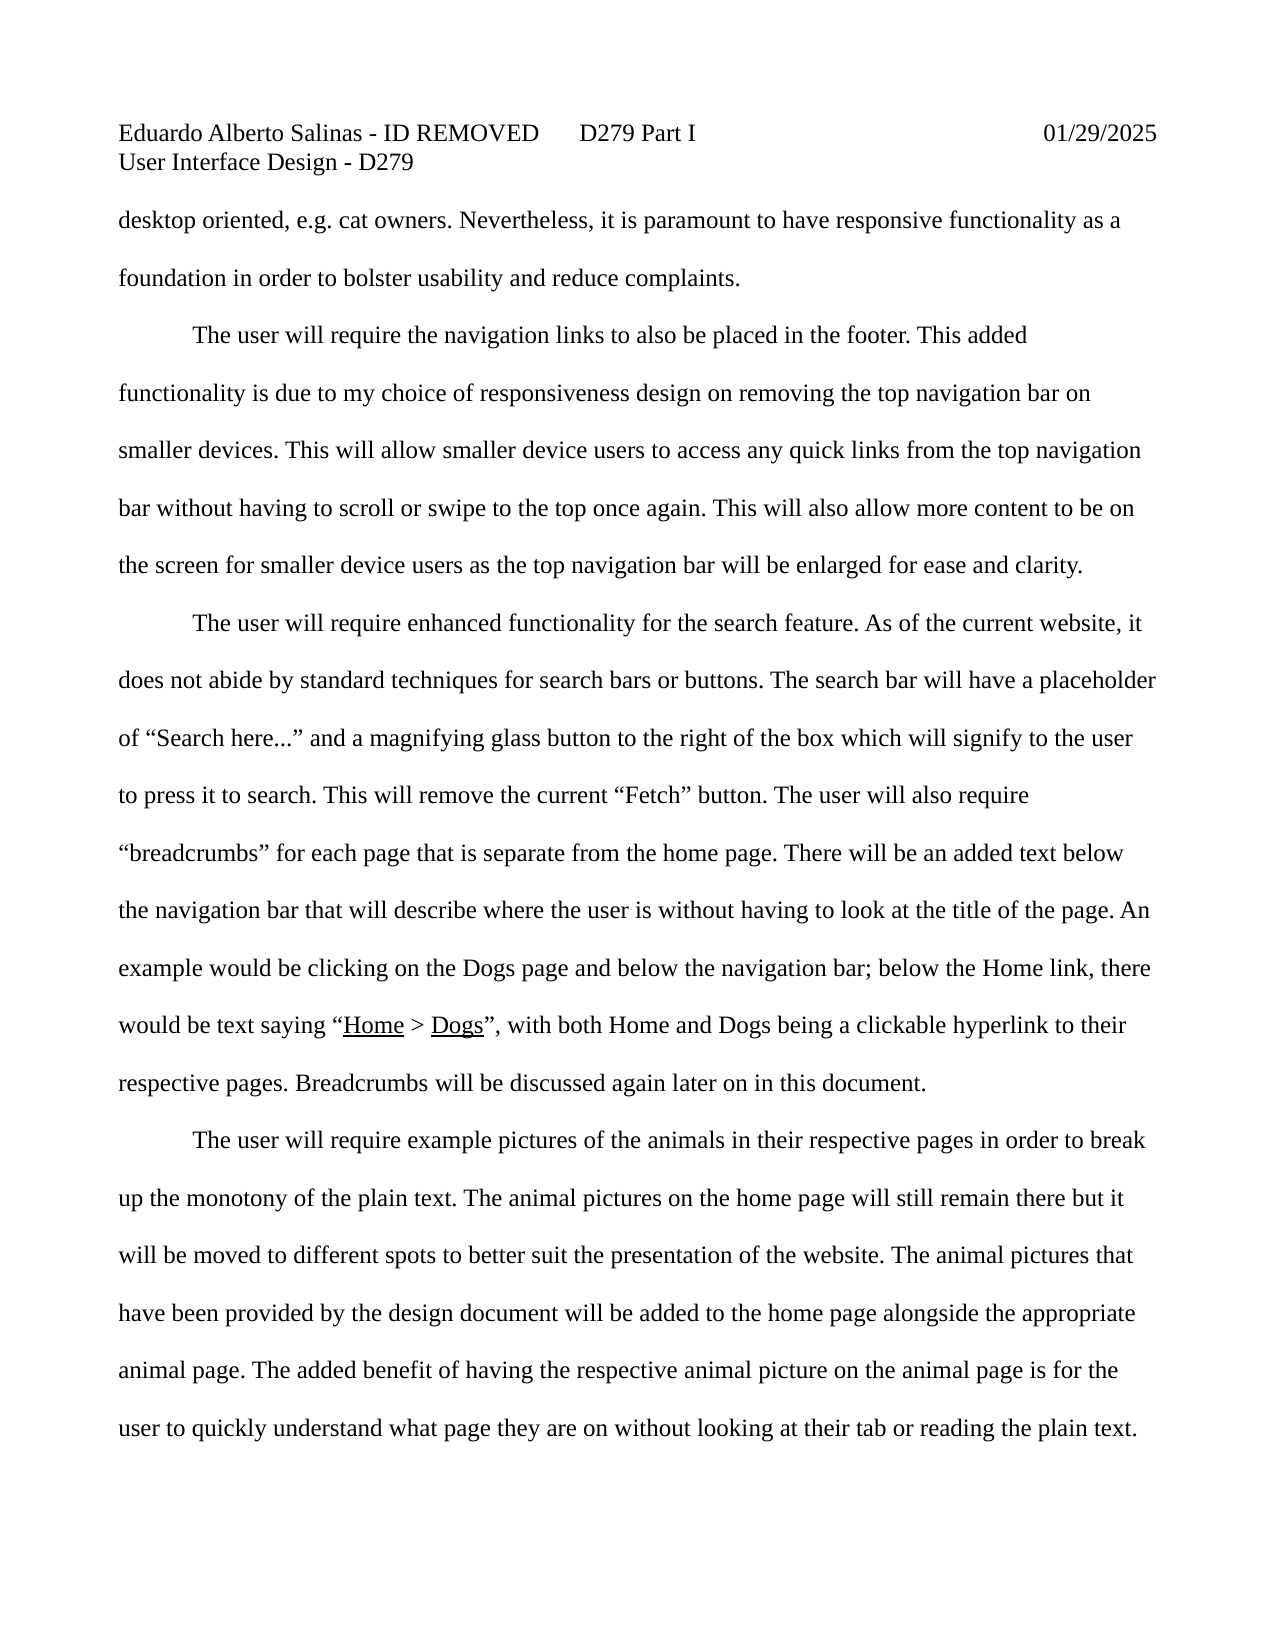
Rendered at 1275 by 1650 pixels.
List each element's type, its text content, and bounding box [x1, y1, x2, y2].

text desktop oriented, e.g. cat owners. Nevertheless, it is paramount to have responsive functionality as a foundation in order to bolster usability and reduce complaints. [118, 205, 1157, 291]
text The user will require the navigation links to also be placed in the footer. This added functionality is due to my choice of responsiveness design on removing the top navigation bar on smaller devices. This will allow smaller device users to access any quick links from the top navigation bar without having to scroll or swipe to the top once again. This will also allow more content to be on the screen for smaller device users as the top navigation bar will be enlarged for ease and clarity. [118, 320, 1157, 579]
text The user will require example pictures of the animals in their respective pages in order to break up the monotony of the plain text. The animal pictures on the home page will still remain there but it will be moved to different spots to better suit the presentation of the website. The animal pictures that have been provided by the design document will be added to the home page alongside the appropriate animal page. The added benefit of having the respective animal picture on the animal page is for the user to quickly understand what page they are on without looking at their tab or reading the plain text. [118, 1125, 1157, 1441]
text The user will require enhanced functionality for the search feature. As of the current website, it does not abide by standard techniques for search bars or buttons. The search bar will have a placeholder of “Search here...” and a magnifying glass button to the right of the box which will signify to the user to press it to search. This will remove the current “Fetch” button. The user will also require “breadcrumbs” for each page that is separate from the home page. There will be an added text below the navigation bar that will describe where the user is without having to look at the title of the page. An example would be clicking on the Dogs page and below the navigation bar; below the Home link, there would be text saying “Home > Dogs”, with both Home and Dogs being a clickable hyperlink to their respective pages. Breadcrumbs will be discussed again later on in this document. [118, 608, 1157, 1096]
